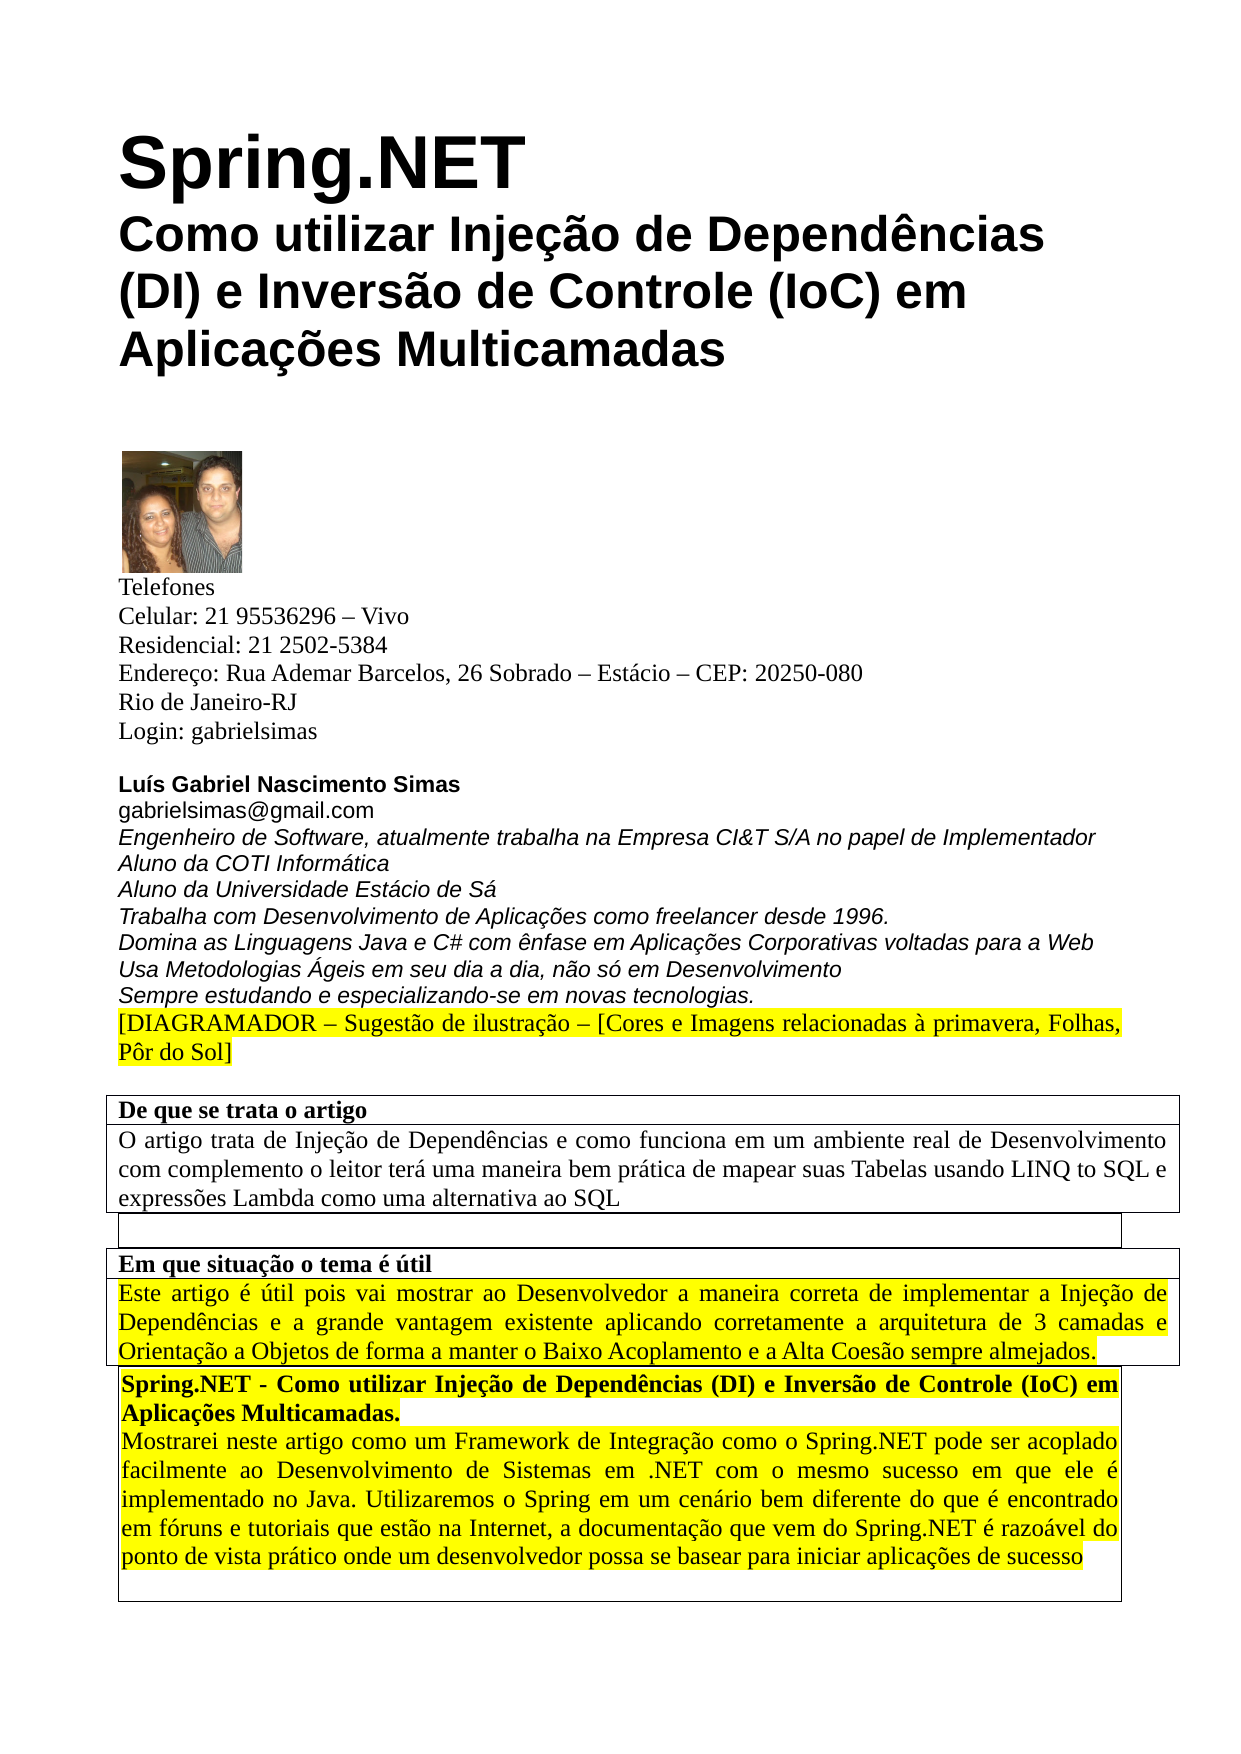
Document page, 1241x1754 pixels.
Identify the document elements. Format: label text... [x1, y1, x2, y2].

text Endereço: Rua Ademar Barcelos, 26 Sobrado – Estácio – CEP: 20250-080 [118, 658, 1122, 687]
text Spring.NET [118, 118, 1122, 204]
text Engenheiro de Software, atualmente trabalha na Empresa CI&T S/A no papel de Implementador [118, 824, 1122, 850]
text Celular: 21 95536296 – Vivo [118, 601, 1122, 630]
text Trabalha com Desenvolvimento de Aplicações como freelancer desde 1996. [118, 903, 1122, 929]
text Mostrarei neste artigo como um Framework de Integração como o Spring.NET pode ser acoplado facilmente ao Desenvolvimento de Sistemas em .NET com o mesmo sucesso em que ele é implementado no Java. Utilizaremos o Spring em um cenário bem diferente do que é encontrado em fóruns e tutoriais que estão na Internet, a documentação que vem do Spring.NET é razoável do ponto de vista prático onde um desenvolvedor possa se basear para iniciar aplicações de sucesso [119, 1423, 1121, 1570]
text Residencial: 21 2502-5384 [118, 630, 1122, 658]
text Rio de Janeiro-RJ [118, 687, 1122, 716]
picture [122, 451, 243, 573]
text Domina as Linguagens Java e C# com ênfase em Aplicações Corporativas voltadas para a Web [118, 929, 1122, 956]
table_cell Este artigo é útil pois vai mostrar ao Desenvolvedor a maneira correta de implementar a Injeção de Dependências e a grande vantagem existente aplicando corretamente a arquitetura de 3 camadas e Orientação a Objetos de forma a manter o Baixo Acoplamento e a Alta Coesão sempre almejados. [107, 1279, 1179, 1365]
text Login: gabrielsimas [118, 716, 1122, 745]
text Aluno da COTI Informática [118, 850, 1122, 876]
table_cell O artigo trata de Injeção de Dependências e como funciona em um ambiente real de Desenvolvimento com complemento o leitor terá uma maneira bem prática de mapear suas Tabelas usando LINQ to SQL e expressões Lambda como uma alternativa ao SQL [107, 1125, 1179, 1212]
text Luís Gabriel Nascimento Simas [118, 771, 1122, 797]
text gabrielsimas@gmail.com [118, 797, 1122, 824]
text Telefones [118, 434, 1122, 601]
text Sempre estudando e especializando-se em novas tecnologias. [118, 982, 1122, 1008]
text Aluno da Universidade Estácio de Sá [118, 876, 1122, 903]
text Como utilizar Injeção de Dependências (DI) e Inversão de Controle (IoC) em Aplicações Multicamadas [118, 204, 1122, 377]
text [DIAGRAMADOR – Sugestão de ilustração – [Cores e Imagens relacionadas à primavera, Folhas, Pôr do Sol] [118, 1008, 1122, 1066]
text Spring.NET - Como utilizar Injeção de Dependências (DI) e Inversão de Controle (IoC) em Aplicações Multicamadas. [119, 1367, 1121, 1423]
table_header De que se trata o artigo [107, 1096, 1179, 1124]
table_header Em que situação o tema é útil [107, 1249, 1179, 1277]
text Usa Metodologias Ágeis em seu dia a dia, não só em Desenvolvimento [118, 956, 1122, 982]
